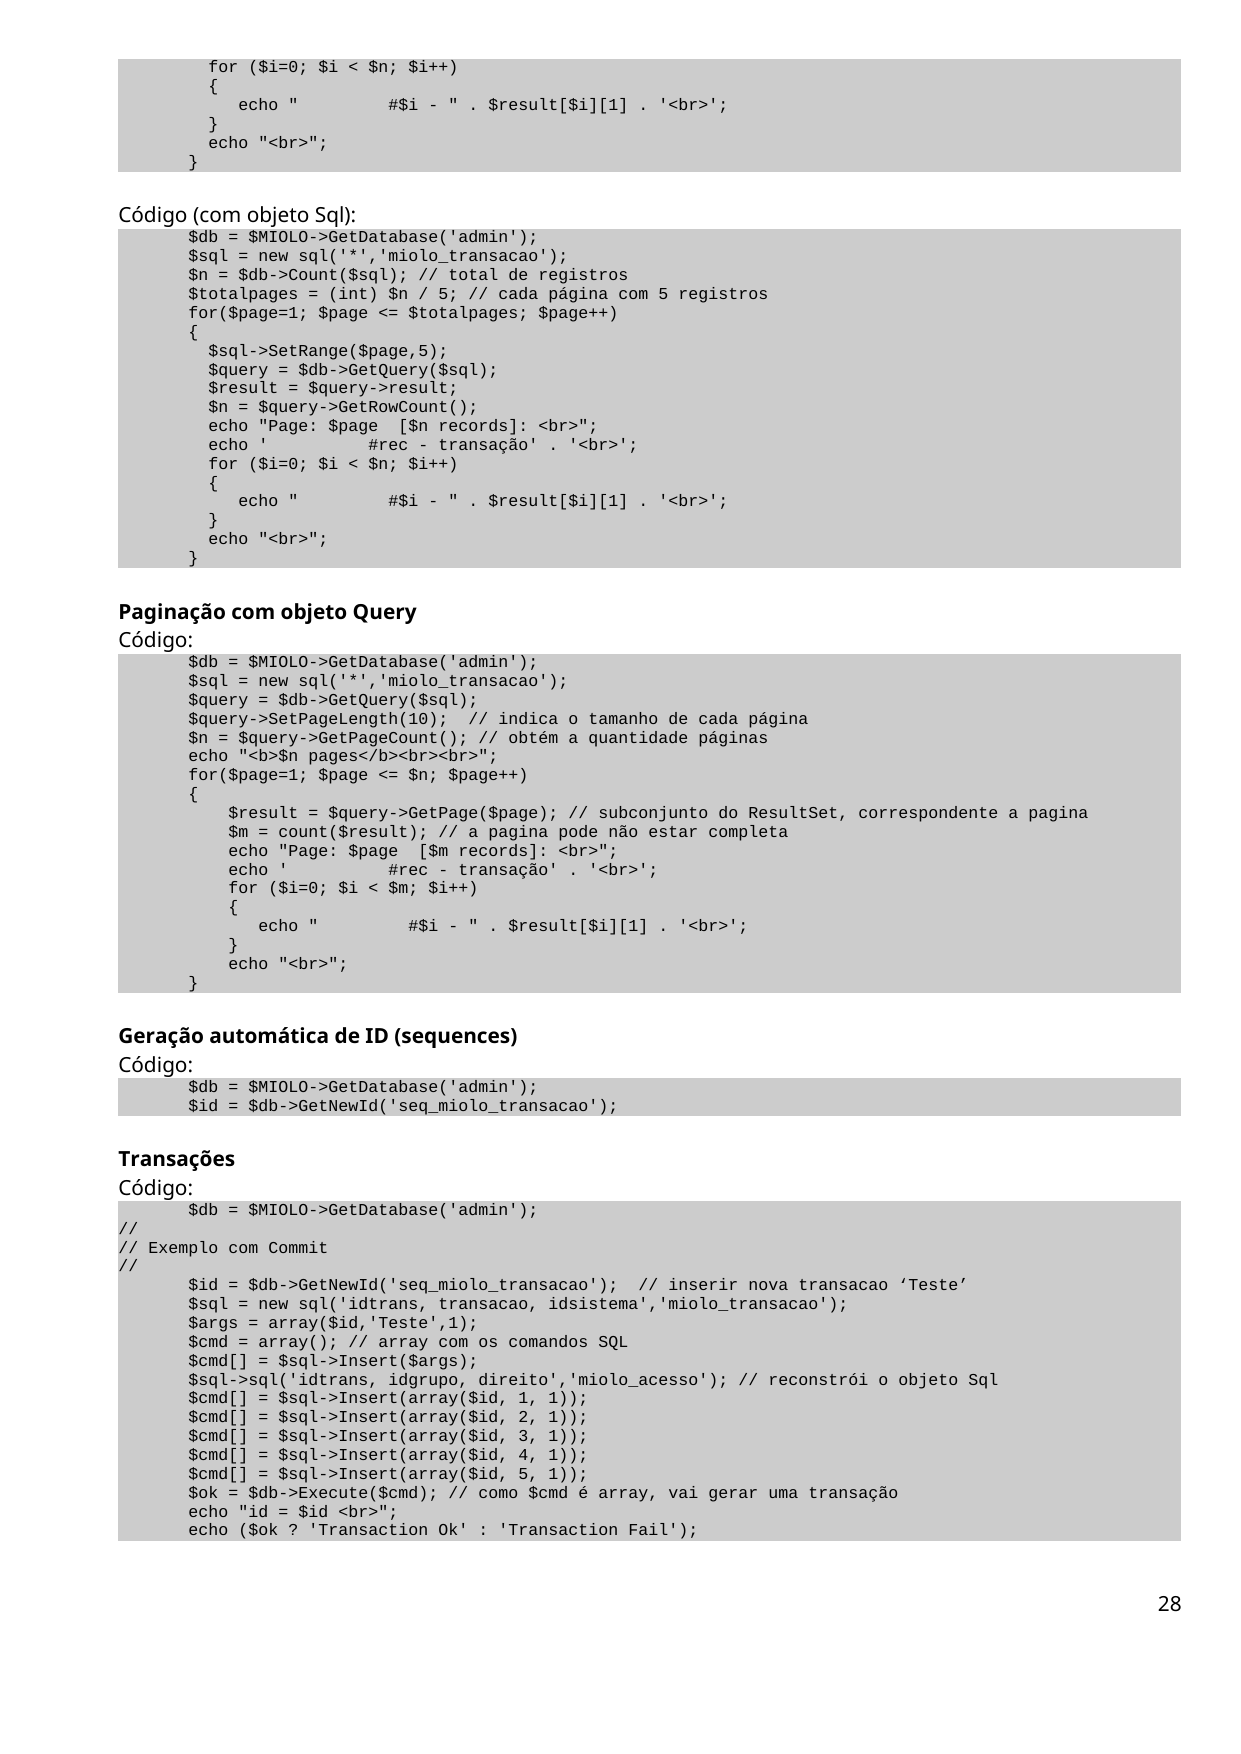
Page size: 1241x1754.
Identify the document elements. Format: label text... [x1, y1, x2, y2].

text { [118, 786, 1181, 804]
text $result = $query->result; [118, 380, 1181, 399]
text } [118, 937, 1181, 955]
text for ($i=0; $i < $m; $i++) [118, 880, 1181, 899]
text Geração automática de ID (sequences) [118, 1022, 1181, 1050]
text echo ' #rec - transação' . '<br>'; [118, 861, 1181, 880]
text $db = $MIOLO->GetDatabase('admin'); [118, 1201, 1181, 1220]
text $cmd[] = $sql->Insert(array($id, 1, 1)); [118, 1390, 1181, 1409]
text echo "<br>"; [118, 955, 1181, 974]
text $sql->SetRange($page,5); [118, 342, 1181, 361]
text { [118, 474, 1181, 493]
text } [118, 512, 1181, 531]
text $cmd[] = $sql->Insert(array($id, 2, 1)); [118, 1409, 1181, 1428]
text echo ' #rec - transação' . '<br>'; [118, 436, 1181, 455]
text Transações [118, 1144, 1181, 1173]
text $sql = new sql('*','miolo_transacao'); [118, 673, 1181, 691]
text echo "<br>"; [118, 531, 1181, 549]
text $args = array($id,'Teste',1); [118, 1314, 1181, 1333]
text $n = $query->GetPageCount(); // obtém a quantidade páginas [118, 729, 1181, 748]
text $cmd[] = $sql->Insert($args); [118, 1352, 1181, 1371]
text for($page=1; $page <= $n; $page++) [118, 767, 1181, 786]
text $db = $MIOLO->GetDatabase('admin'); [118, 229, 1181, 248]
text $result = $query->GetPage($page); // subconjunto do ResultSet, correspondente a pagina [118, 804, 1181, 823]
text // [118, 1258, 1181, 1277]
text echo "<br>"; [118, 134, 1181, 153]
text echo " #$i - " . $result[$i][1] . '<br>'; [118, 493, 1181, 512]
text $sql = new sql('*','miolo_transacao'); [118, 248, 1181, 267]
text $cmd[] = $sql->Insert(array($id, 4, 1)); [118, 1447, 1181, 1465]
text echo ($ok ? 'Transaction Ok' : 'Transaction Fail'); [118, 1522, 1181, 1541]
text $sql = new sql('idtrans, transacao, idsistema','miolo_transacao'); [118, 1296, 1181, 1314]
text Código: [118, 1173, 1181, 1201]
text Código (com objeto Sql): [118, 201, 1181, 229]
text { [118, 78, 1181, 97]
text } [118, 974, 1181, 993]
text $id = $db->GetNewId('seq_miolo_transacao'); [118, 1097, 1181, 1116]
text for ($i=0; $i < $n; $i++) [118, 455, 1181, 474]
text $db = $MIOLO->GetDatabase('admin'); [118, 1078, 1181, 1097]
text $totalpages = (int) $n / 5; // cada página com 5 registros [118, 286, 1181, 304]
text echo " #$i - " . $result[$i][1] . '<br>'; [118, 97, 1181, 116]
text for($page=1; $page <= $totalpages; $page++) [118, 304, 1181, 323]
text { [118, 899, 1181, 918]
text $cmd[] = $sql->Insert(array($id, 3, 1)); [118, 1428, 1181, 1447]
text } [118, 116, 1181, 134]
text } [118, 549, 1181, 568]
text Paginação com objeto Query [118, 597, 1181, 625]
text echo " #$i - " . $result[$i][1] . '<br>'; [118, 918, 1181, 937]
text // [118, 1220, 1181, 1239]
text $query = $db->GetQuery($sql); [118, 361, 1181, 380]
text $n = $db->Count($sql); // total de registros [118, 267, 1181, 286]
text $sql->sql('idtrans, idgrupo, direito','miolo_acesso'); // reconstrói o objeto Sql [118, 1371, 1181, 1390]
text $query->SetPageLength(10); // indica o tamanho de cada página [118, 710, 1181, 729]
text echo "id = $id <br>"; [118, 1503, 1181, 1522]
text // Exemplo com Commit [118, 1239, 1181, 1258]
text $m = count($result); // a pagina pode não estar completa [118, 823, 1181, 842]
text $query = $db->GetQuery($sql); [118, 691, 1181, 710]
text for ($i=0; $i < $n; $i++) [118, 59, 1181, 78]
text echo "Page: $page [$m records]: <br>"; [118, 842, 1181, 861]
text $db = $MIOLO->GetDatabase('admin'); [118, 654, 1181, 673]
text Código: [118, 625, 1181, 654]
text $cmd[] = $sql->Insert(array($id, 5, 1)); [118, 1465, 1181, 1484]
text Código: [118, 1050, 1181, 1078]
text { [118, 323, 1181, 342]
text echo "Page: $page [$n records]: <br>"; [118, 418, 1181, 436]
text echo "<b>$n pages</b><br><br>"; [118, 748, 1181, 767]
text $n = $query->GetRowCount(); [118, 399, 1181, 418]
text $cmd = array(); // array com os comandos SQL [118, 1333, 1181, 1352]
text } [118, 153, 1181, 172]
text $id = $db->GetNewId('seq_miolo_transacao'); // inserir nova transacao ‘Teste’ [118, 1277, 1181, 1296]
text $ok = $db->Execute($cmd); // como $cmd é array, vai gerar uma transação [118, 1484, 1181, 1503]
